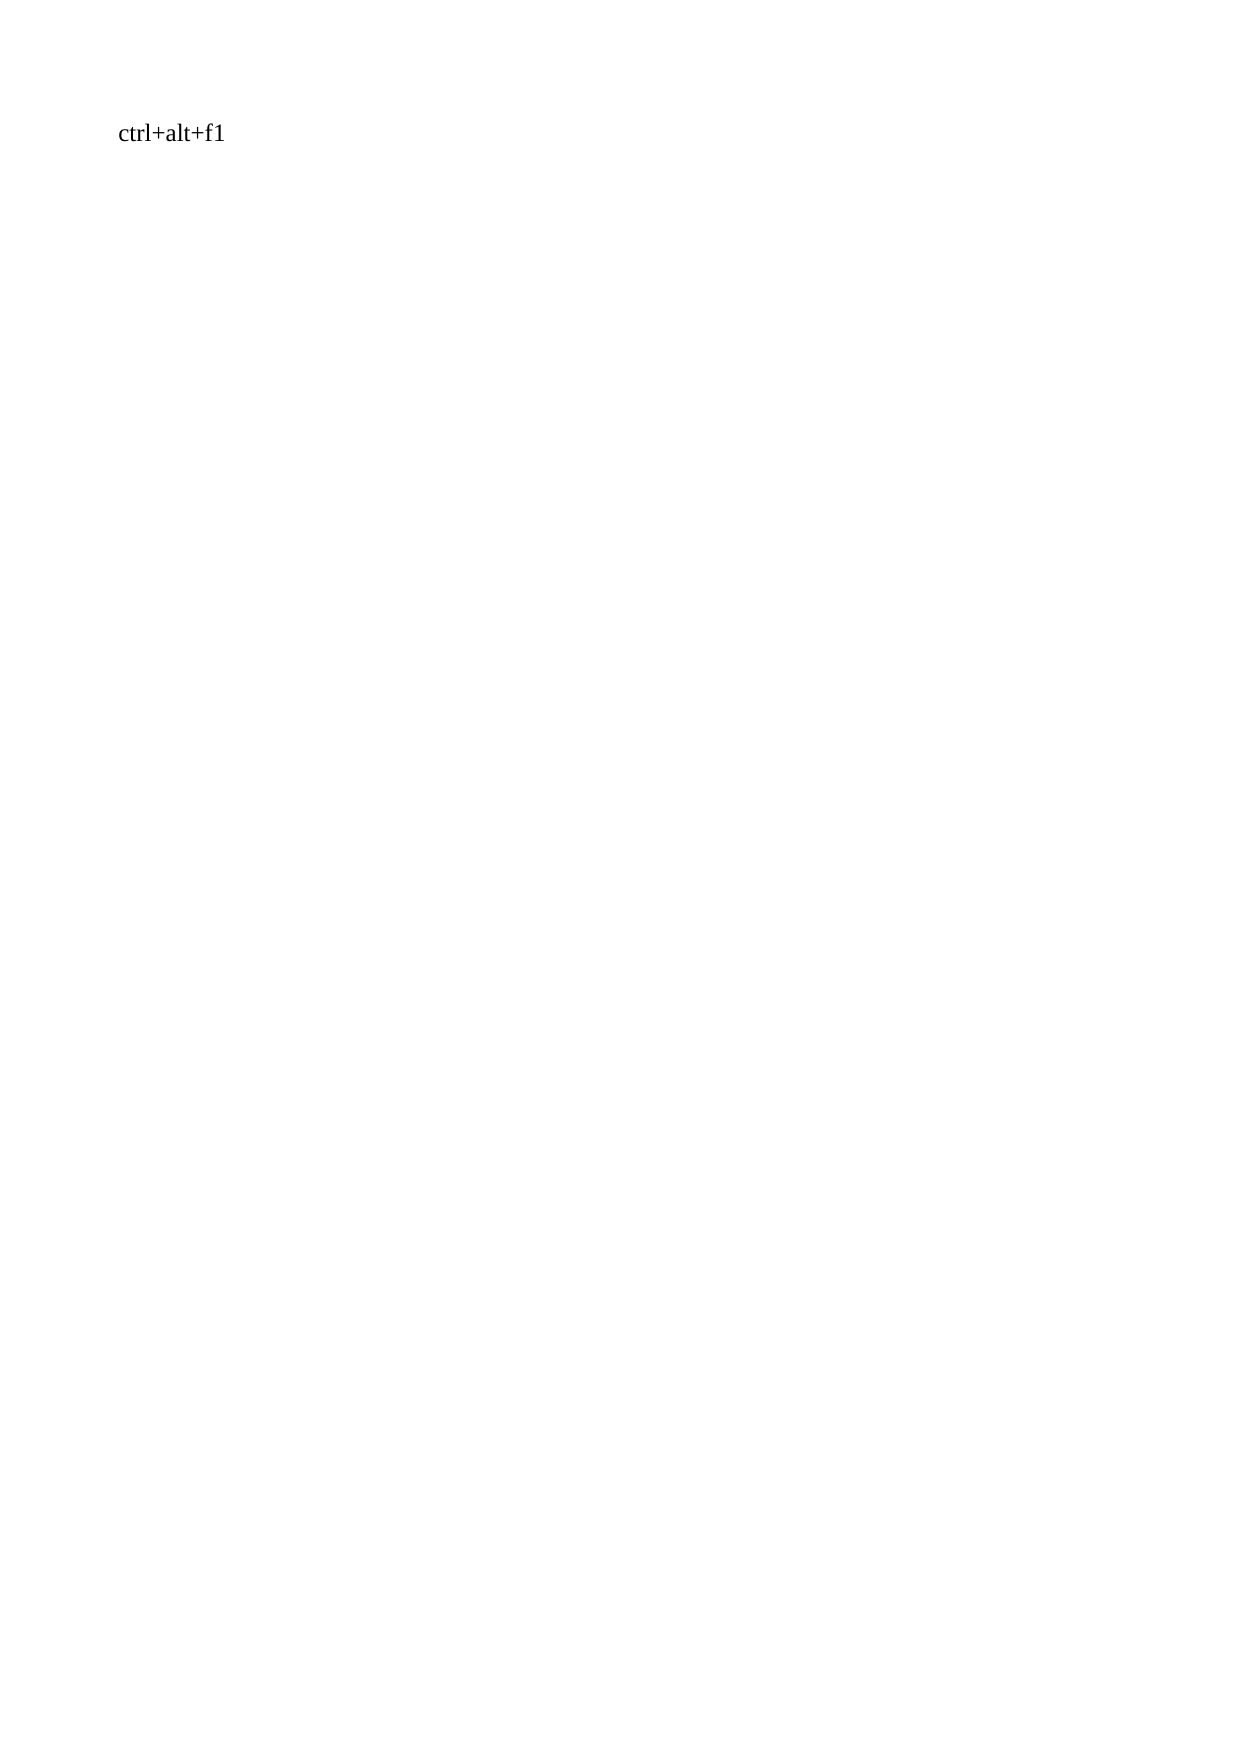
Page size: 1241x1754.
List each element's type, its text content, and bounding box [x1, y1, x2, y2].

text ctrl+alt+f1 [118, 118, 1122, 147]
